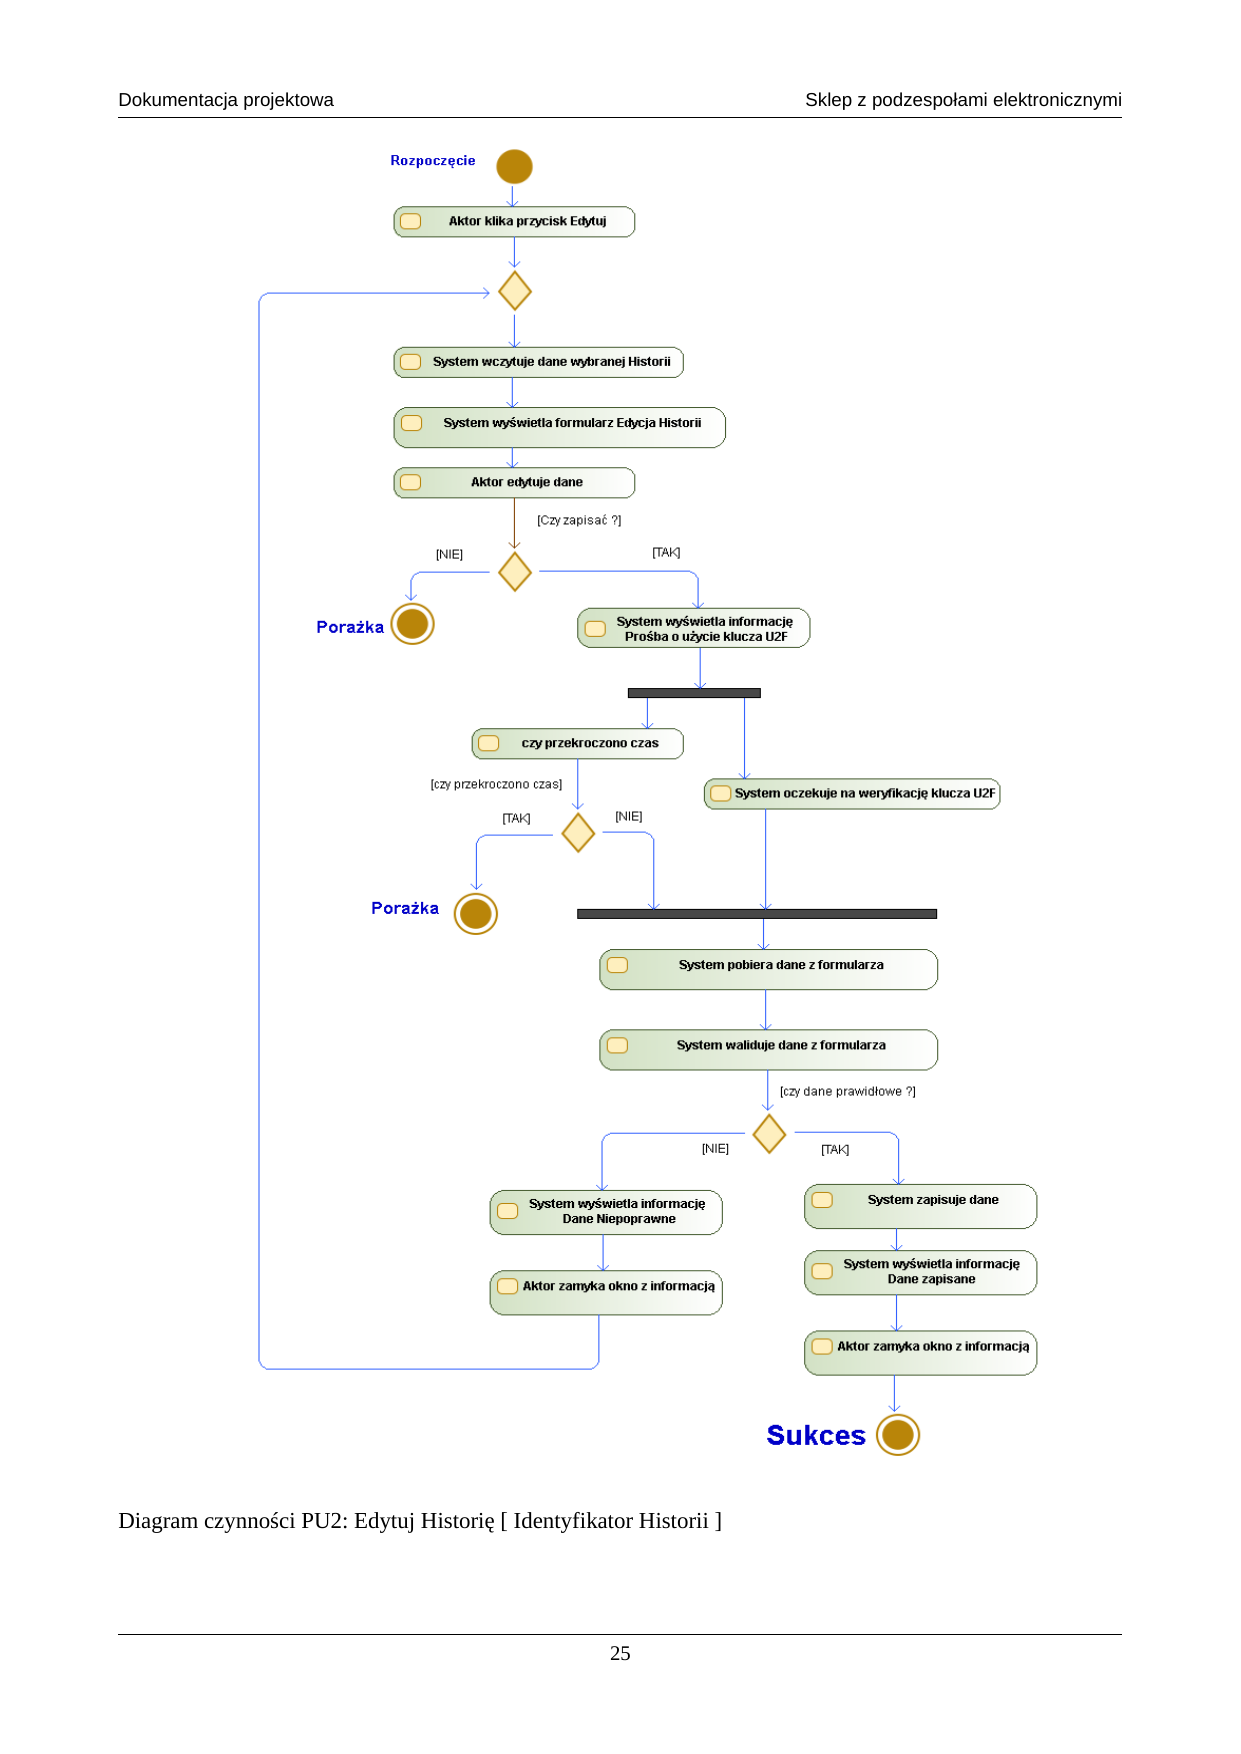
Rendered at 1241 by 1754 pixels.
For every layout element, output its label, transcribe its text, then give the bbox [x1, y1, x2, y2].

text Diagram czynności PU2: Edytuj Historię [ Identyfikator Historii ] [118, 1507, 1122, 1533]
